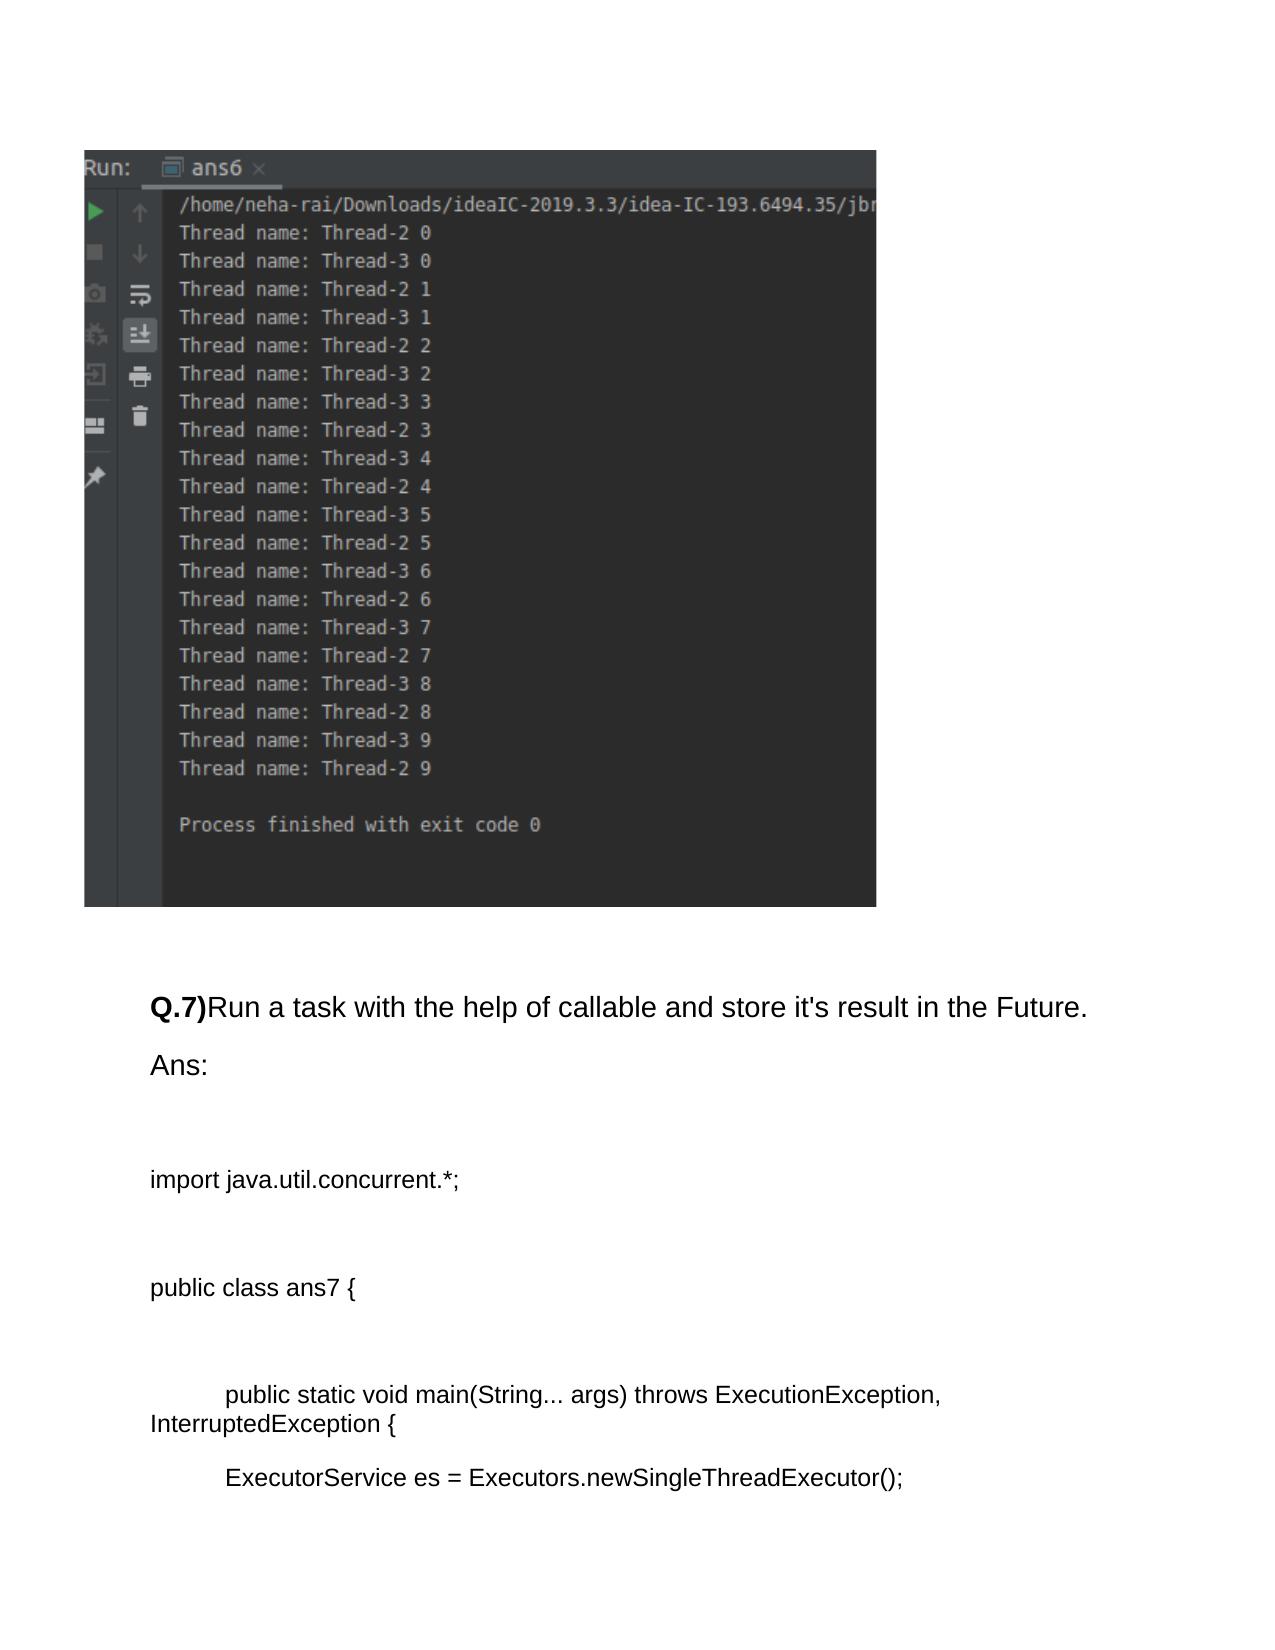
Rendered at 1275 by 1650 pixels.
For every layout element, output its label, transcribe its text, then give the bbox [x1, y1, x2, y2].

text ExecutorService es = Executors.newSingleThreadExecutor(); [150, 1463, 1125, 1492]
text Q.7)Run a task with the help of callable and store it's result in the Future. [150, 990, 1125, 1023]
text import java.util.concurrent.*; [150, 1165, 1125, 1194]
picture [84, 150, 877, 907]
text Ans: [150, 1048, 1125, 1082]
text public static void main(String... args) throws ExecutionException, InterruptedException { [150, 1380, 1125, 1438]
text public class ans7 { [150, 1273, 1125, 1302]
